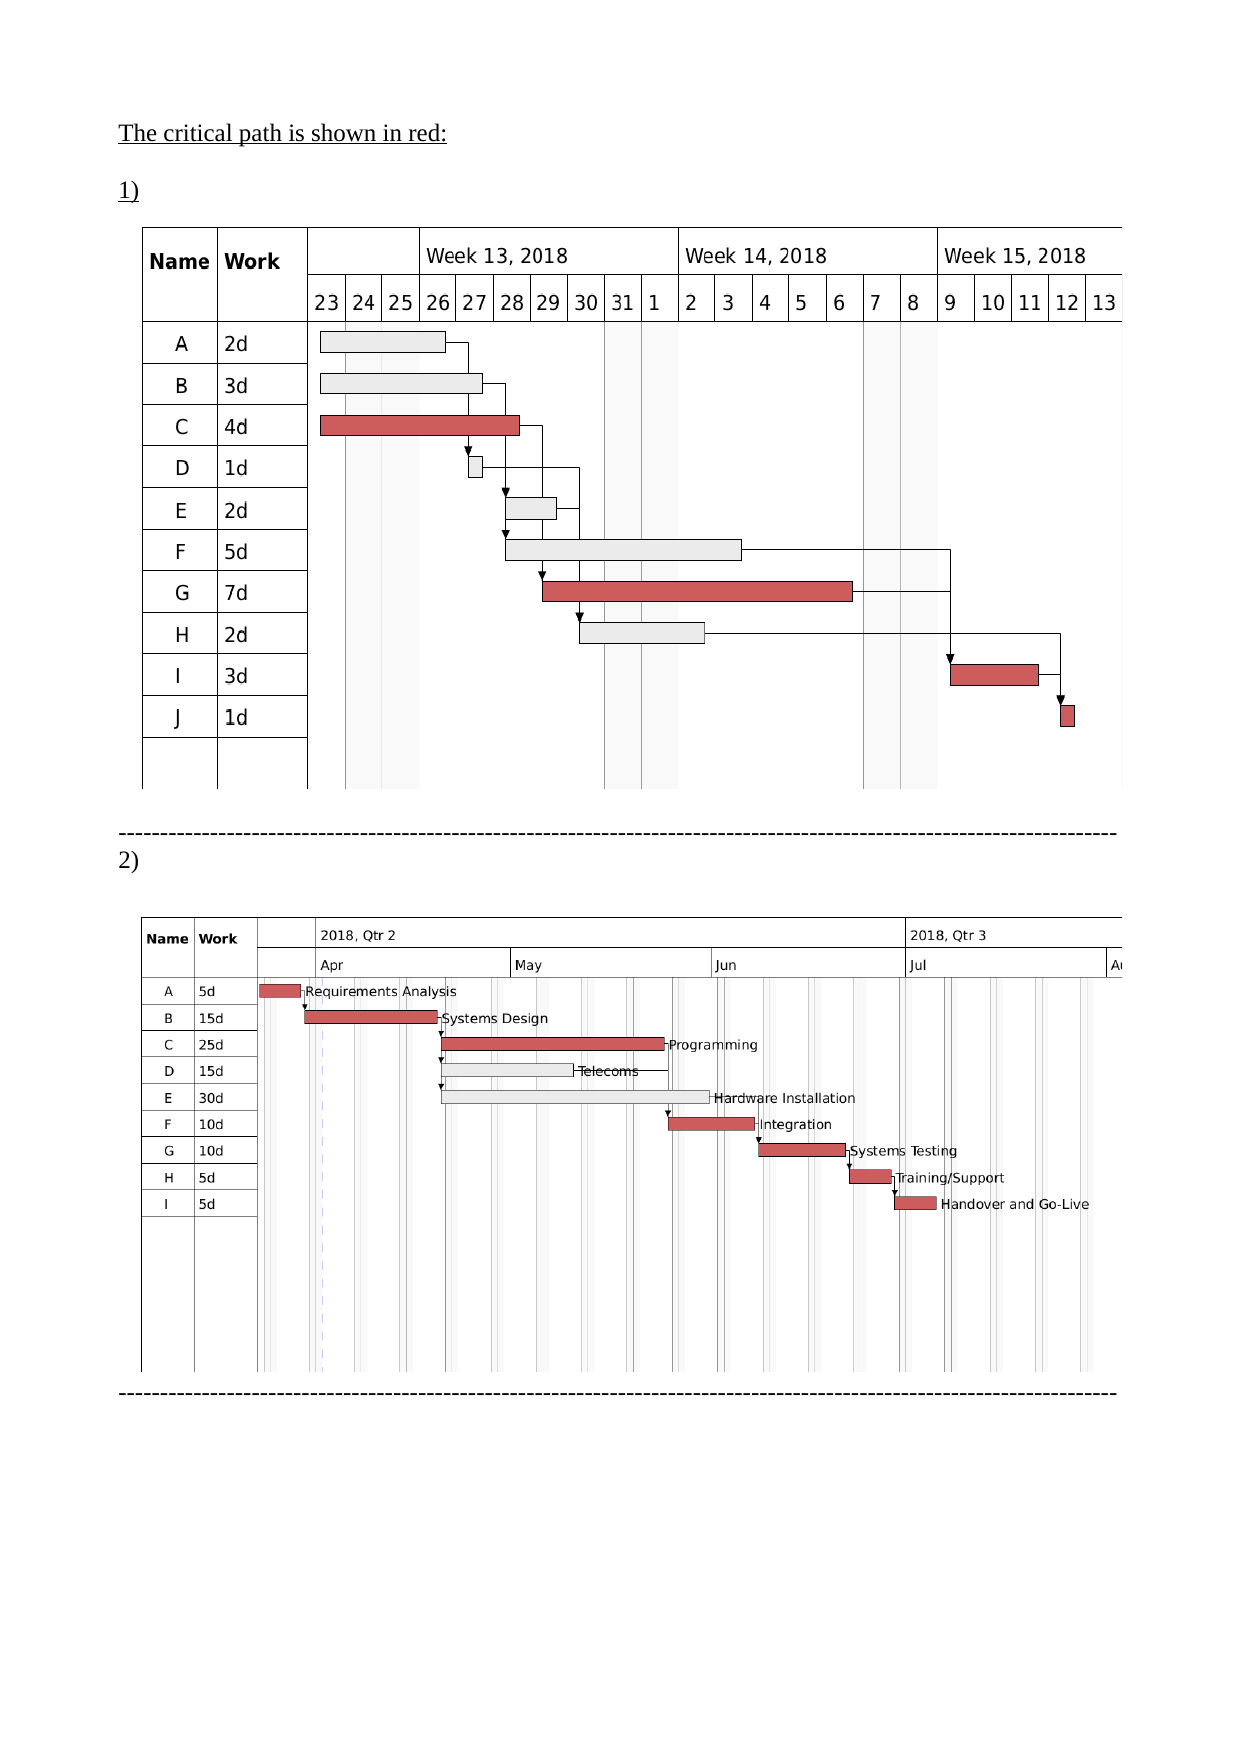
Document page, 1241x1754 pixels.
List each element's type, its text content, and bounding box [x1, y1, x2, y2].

text 2) [118, 846, 1122, 874]
picture [118, 894, 1123, 1372]
picture [118, 204, 1123, 789]
text The critical path is shown in red: [118, 118, 1122, 147]
text ------------------------------------------------------------------------------------------------------------------------ [118, 817, 1122, 846]
text 1) [118, 176, 1122, 204]
text ------------------------------------------------------------------------------------------------------------------------ [118, 1372, 1122, 1406]
